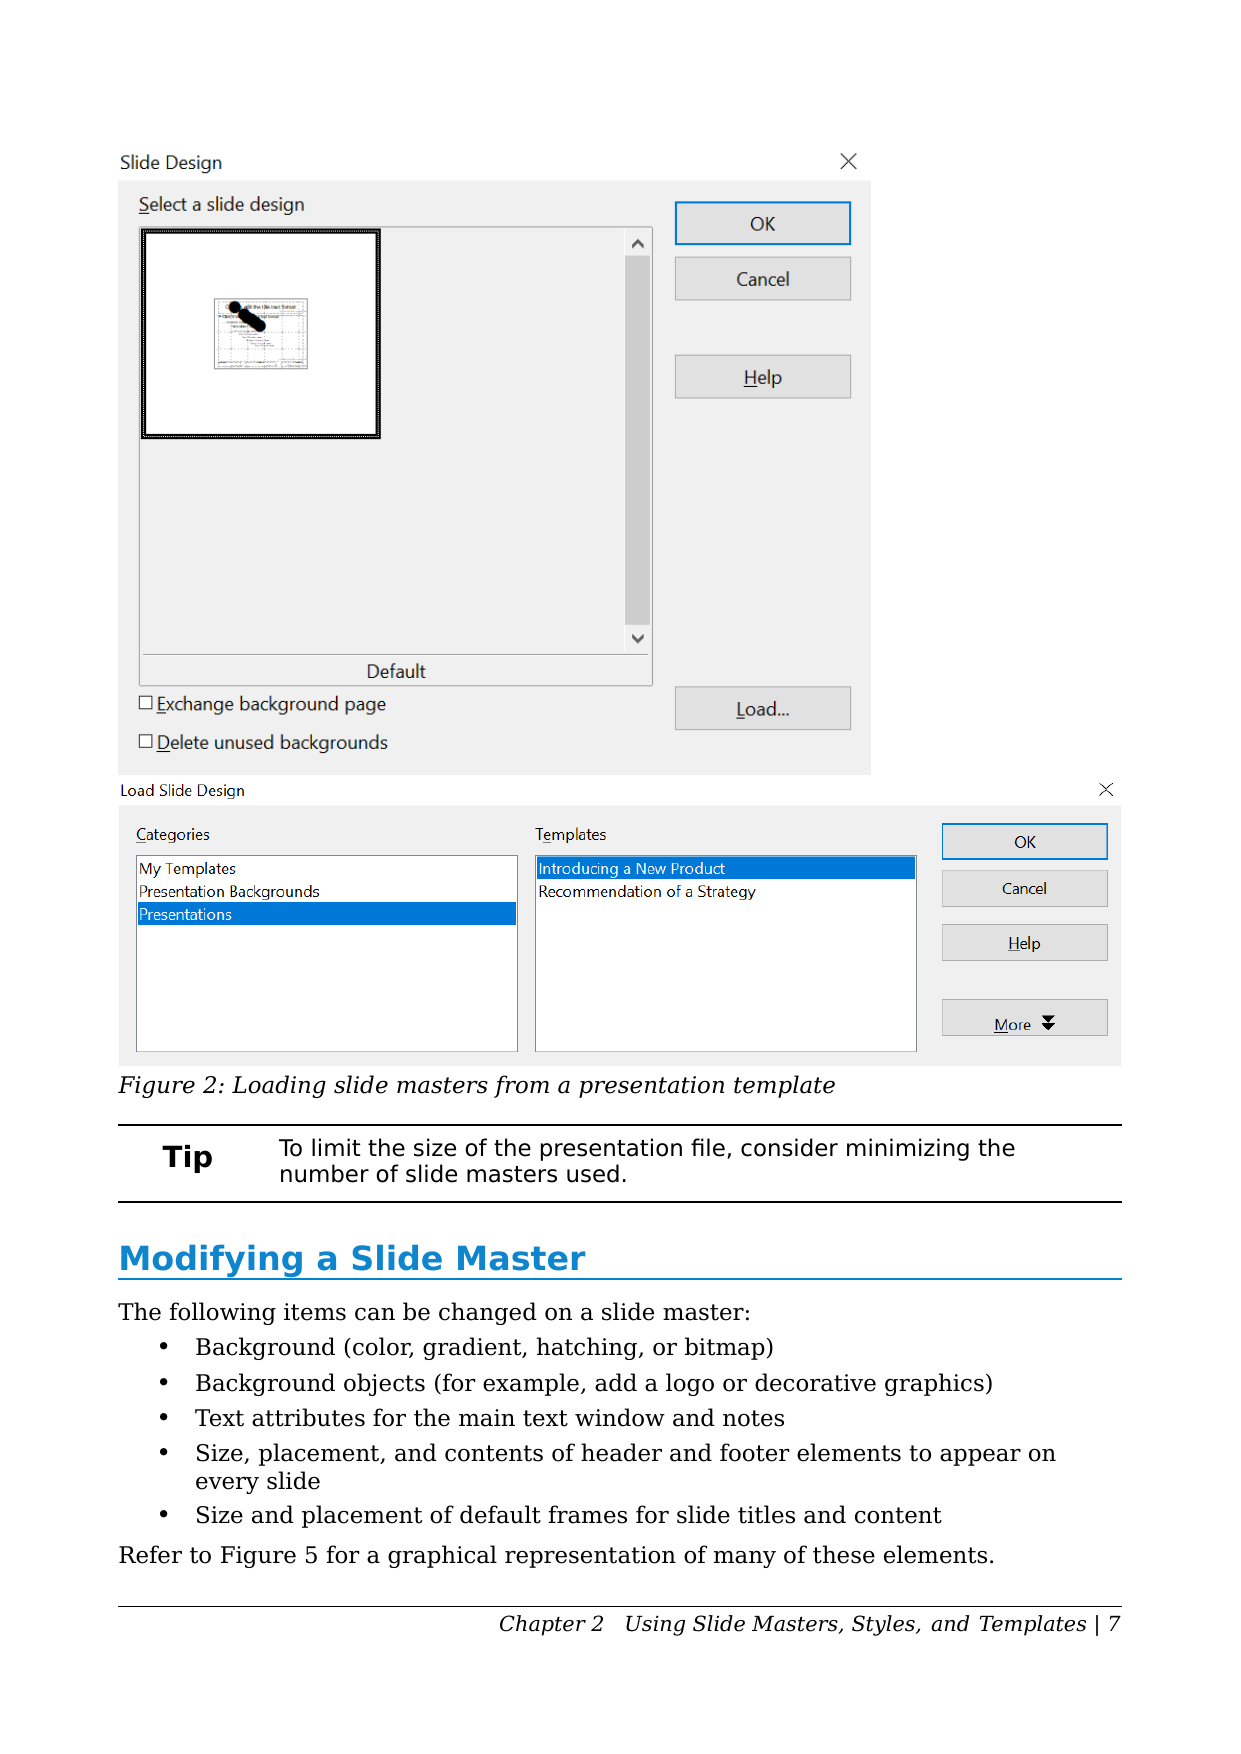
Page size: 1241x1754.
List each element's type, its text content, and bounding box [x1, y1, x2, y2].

table_header Tip [118, 1126, 257, 1201]
table_header To limit the size of the presentation file, consider minimizing the number of slide masters used. [258, 1126, 1122, 1201]
list Size and placement of default frames for slide titles and content [156, 1501, 1122, 1530]
picture [118, 144, 871, 775]
list Size, placement, and contents of header and footer elements to appear on every slide [156, 1439, 1122, 1494]
list The following items can be changed on a slide master: [118, 1299, 1122, 1326]
text Figure 2: Loading slide masters from a presentation template [118, 1072, 1122, 1099]
picture [119, 777, 1121, 1066]
list Text attributes for the main text window and notes [156, 1403, 1122, 1432]
list Background (color, gradient, hatching, or bitmap) [156, 1332, 1122, 1362]
text Refer to Figure 5 for a graphical representation of many of these elements. [118, 1542, 1122, 1569]
subtitle Modifying a Slide Master [118, 1239, 1122, 1278]
list Background objects (for example, add a logo or decorative graphics) [156, 1368, 1122, 1397]
